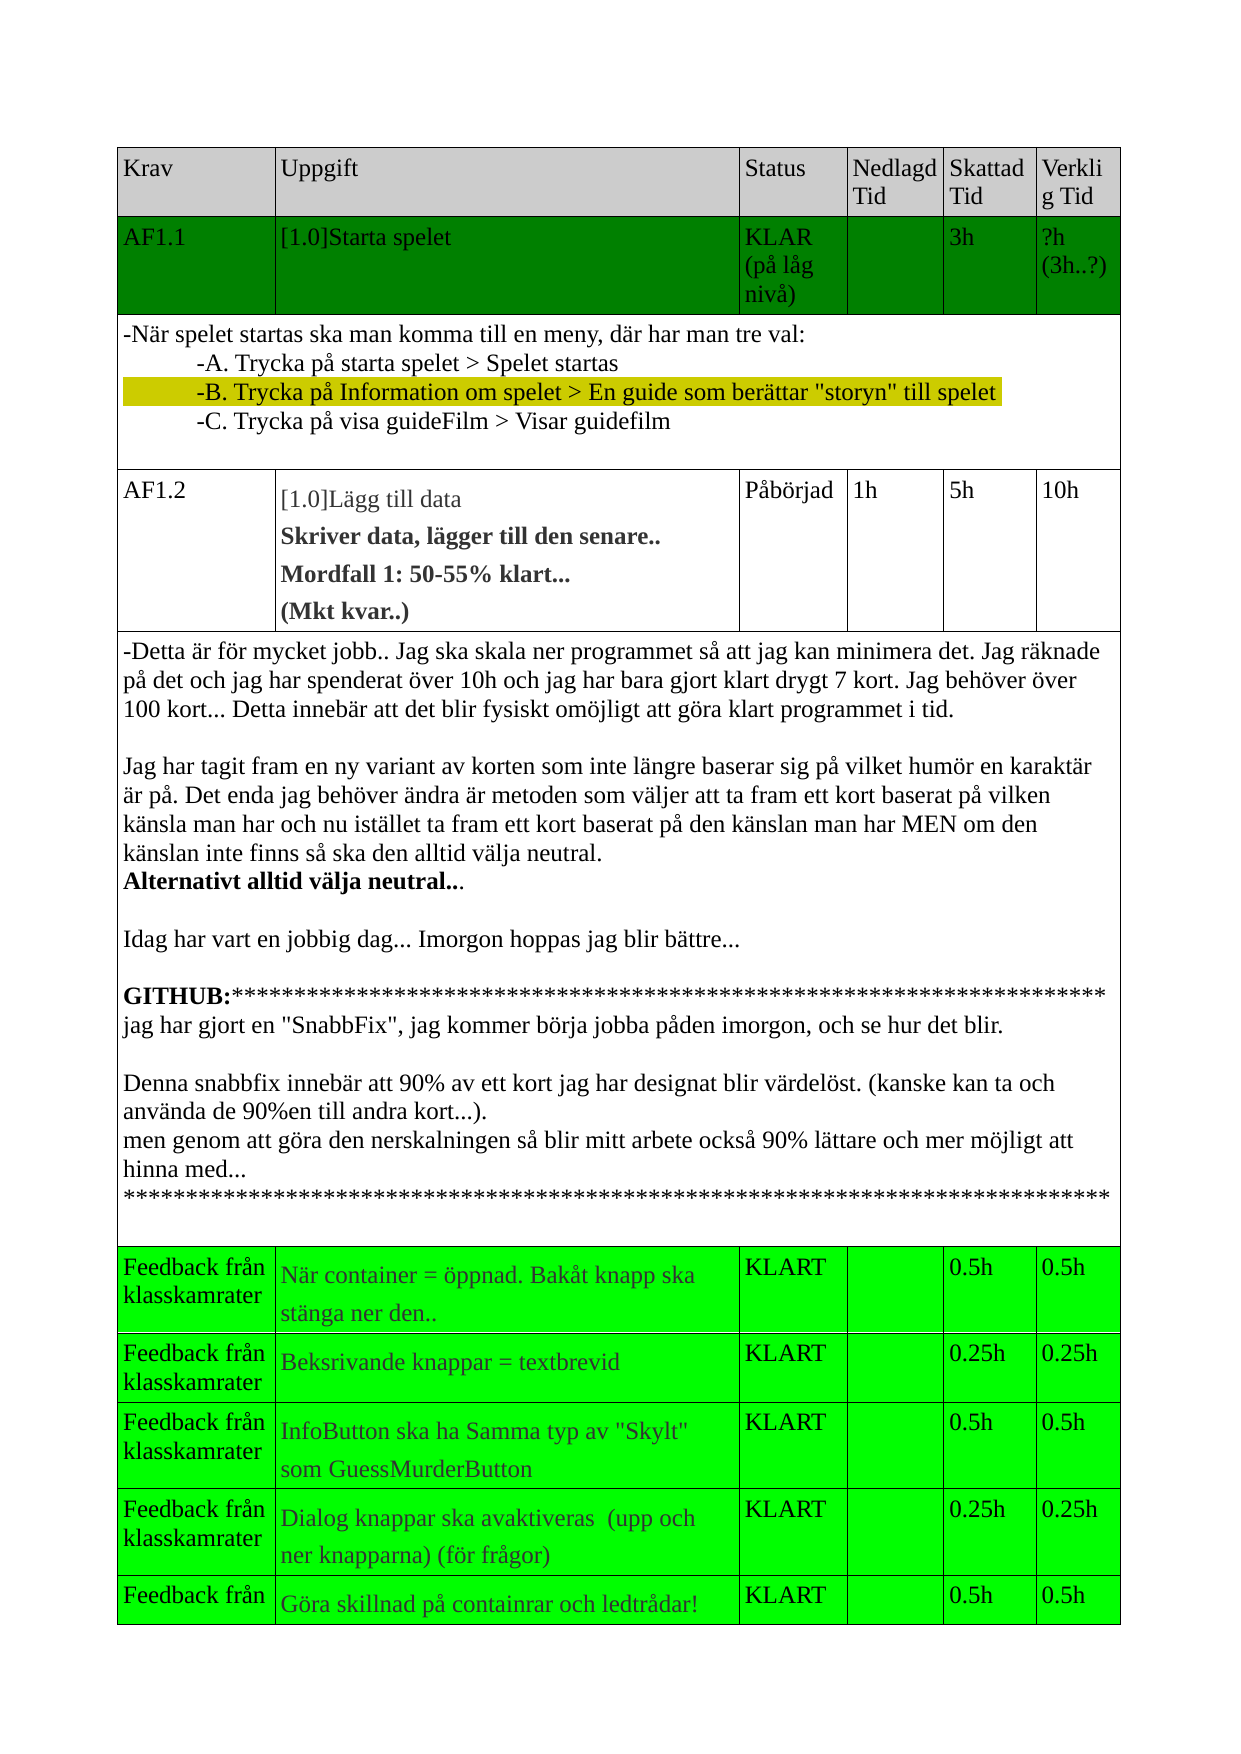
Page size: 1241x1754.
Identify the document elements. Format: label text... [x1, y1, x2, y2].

table_cell KLART [740, 1334, 847, 1402]
table_cell [1.0]Starta spelet [276, 217, 739, 314]
table_cell 0.25h [1037, 1334, 1120, 1402]
table_header Verklig Tid [1037, 148, 1120, 216]
table_cell [1.0]Lägg till data Skriver data, lägger till den senare.. Mordfall 1: 50-55% klart... (Mkt kvar..) [276, 470, 739, 631]
table_cell KLART [740, 1576, 847, 1624]
table_header Uppgift [276, 148, 739, 216]
table_header Status [740, 148, 847, 216]
table_cell -Detta är för mycket jobb.. Jag ska skala ner programmet så att jag kan minimera det. Jag räknade på det och jag har spenderat över 10h och jag har bara gjort klart drygt 7 kort. Jag behöver över 100 kort... Detta innebär att det blir fysiskt omöjligt att göra klart programmet i tid. Jag har tagit fram en ny variant av korten som inte längre baserar sig på vilket humör en karaktär är på. Det enda jag behöver ändra är metoden som väljer att ta fram ett kort baserat på vilken känsla man har och nu istället ta fram ett kort baserat på den känslan man har MEN om den känslan inte finns så ska den alltid välja neutral. Alternativt alltid välja neutral... Idag har vart en jobbig dag... Imorgon hoppas jag blir bättre... GITHUB:********************************************************************** jag har gjort en "SnabbFix", jag kommer börja jobba påden imorgon, och se hur det blir. Denna snabbfix innebär att 90% av ett kort jag har designat blir värdelöst. (kanske kan ta och använda de 90%en till andra kort...). men genom att göra den nerskalningen så blir mitt arbete också 90% lättare och mer möjligt att hinna med... ******************************************************************************* [118, 632, 1120, 1246]
table_cell [848, 1334, 943, 1402]
table_cell Feedback från klasskamrater [118, 1489, 275, 1575]
table_cell [848, 1489, 943, 1575]
table_cell Feedback från [118, 1576, 275, 1624]
table_cell 10h [1037, 470, 1120, 631]
table_cell Feedback från klasskamrater [118, 1247, 275, 1332]
table_cell 5h [944, 470, 1036, 631]
table_cell KLART [740, 1489, 847, 1575]
table_cell Påbörjad [740, 470, 847, 631]
table_cell 0.5h [944, 1403, 1036, 1488]
table_cell 0.25h [1037, 1489, 1120, 1575]
table_cell 0.25h [944, 1489, 1036, 1575]
table_cell Göra skillnad på containrar och ledtrådar! [276, 1576, 739, 1624]
table_cell [848, 217, 943, 314]
table_cell InfoButton ska ha Samma typ av "Skylt" som GuessMurderButton [276, 1403, 739, 1488]
table_cell 0.25h [944, 1334, 1036, 1402]
table_cell När container = öppnad. Bakåt knapp ska stänga ner den.. [276, 1247, 739, 1332]
table_cell 0.5h [1037, 1247, 1120, 1332]
table_cell AF1.2 [118, 470, 275, 631]
table_cell [848, 1576, 943, 1624]
table_cell 3h [944, 217, 1036, 314]
table_cell [848, 1247, 943, 1332]
table_cell 0.5h [944, 1247, 1036, 1332]
table_cell Feedback från klasskamrater [118, 1403, 275, 1488]
table_header Skattad Tid [944, 148, 1036, 216]
table_cell [848, 1403, 943, 1488]
table_cell ?h (3h..?) [1037, 217, 1120, 314]
table_cell Beksrivande knappar = textbrevid [276, 1334, 739, 1402]
table_cell 1h [848, 470, 943, 631]
table_cell KLAR (på låg nivå) [740, 217, 847, 314]
table_header Krav [118, 148, 275, 216]
table_cell 0.5h [944, 1576, 1036, 1624]
table_header Nedlagd Tid [848, 148, 943, 216]
table_cell Feedback från klasskamrater [118, 1334, 275, 1402]
table_cell Dialog knappar ska avaktiveras (upp och ner knapparna) (för frågor) [276, 1489, 739, 1575]
table_cell AF1.1 [118, 217, 275, 314]
table_cell KLART [740, 1247, 847, 1332]
table_cell -När spelet startas ska man komma till en meny, där har man tre val: -A. Trycka på starta spelet > Spelet startas -B. Trycka på Information om spelet > En guide som berättar "storyn" till spelet -C. Trycka på visa guideFilm > Visar guidefilm [118, 315, 1120, 469]
table_cell 0.5h [1037, 1403, 1120, 1488]
table_cell KLART [740, 1403, 847, 1488]
table_cell 0.5h [1037, 1576, 1120, 1624]
